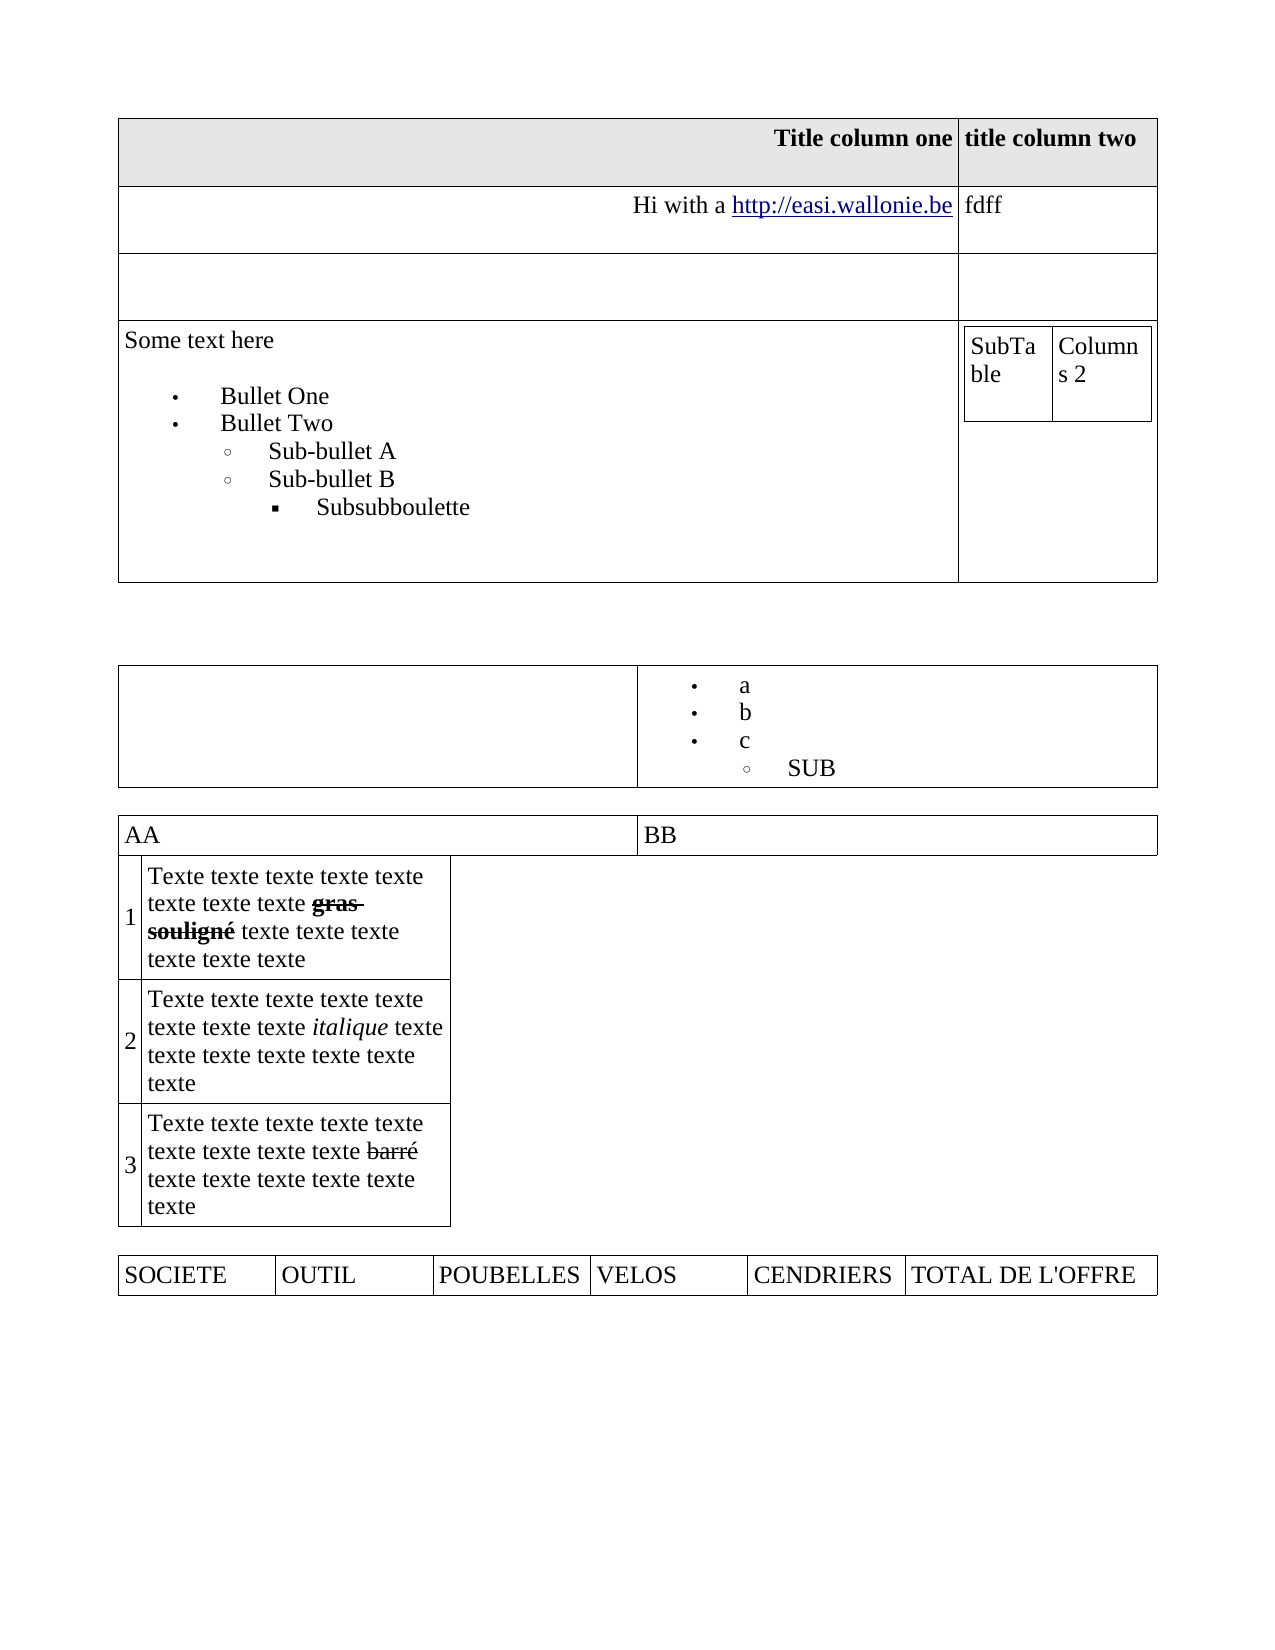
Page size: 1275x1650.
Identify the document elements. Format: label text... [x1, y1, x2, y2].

table_header Columns 2 [1053, 327, 1151, 421]
table_header Title column one [119, 119, 958, 186]
table_header TOTAL DE L'OFFRE [906, 1256, 1157, 1294]
table_cell Texte texte texte texte texte texte texte texte italique texte texte texte texte texte texte texte [142, 980, 450, 1102]
table_cell Texte texte texte texte texte texte texte texte texte barré texte texte texte texte texte texte [142, 1104, 450, 1226]
table_header 1 [119, 856, 141, 979]
table_header BB [638, 816, 1157, 855]
table_cell 3 [119, 1104, 141, 1226]
table_header SOCIETE [119, 1256, 275, 1294]
table_header [119, 666, 637, 787]
table_cell fdff [959, 187, 1157, 253]
table_cell [959, 321, 1157, 582]
table_cell Some text here Bullet One Bullet Two Sub-bullet A Sub-bullet B Subsubboulette [119, 321, 958, 582]
table_header title column two [959, 119, 1157, 186]
table_header Texte texte texte texte texte texte texte texte gras souligné texte texte texte texte texte texte [142, 856, 450, 979]
table_cell [959, 254, 1157, 320]
table_cell [119, 254, 958, 320]
table_header a b c SUB [638, 666, 1157, 787]
table_header SubTable [965, 327, 1052, 421]
table_header CENDRIERS [748, 1256, 905, 1294]
table_cell Hi with a http://easi.wallonie.be [119, 187, 958, 253]
table_header VELOS [591, 1256, 747, 1294]
table_cell 2 [119, 980, 141, 1102]
table_header OUTIL [276, 1256, 433, 1294]
table_header AA [119, 816, 637, 855]
table_header POUBELLES [434, 1256, 590, 1294]
